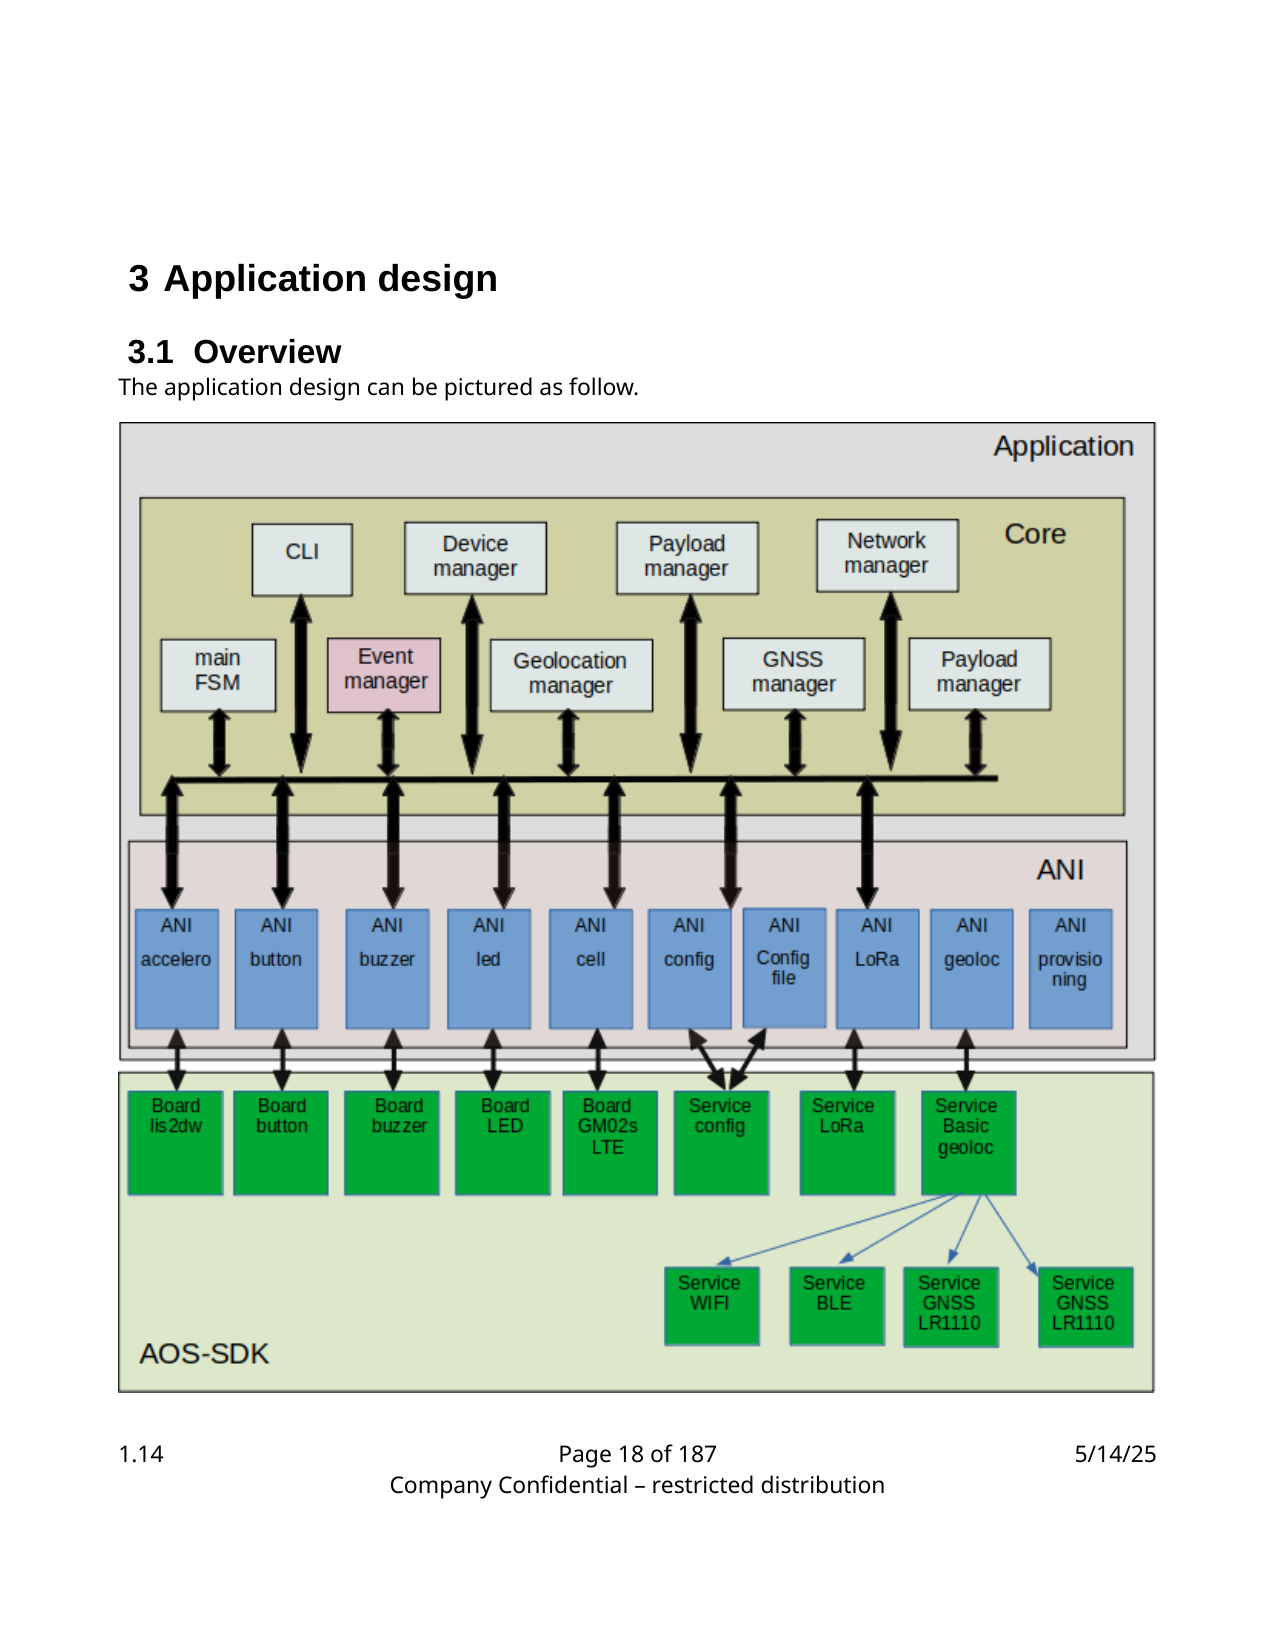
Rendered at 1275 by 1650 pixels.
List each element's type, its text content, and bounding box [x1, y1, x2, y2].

subtitle Overview [118, 332, 1157, 371]
text The application design can be pictured as follow. [118, 371, 1157, 402]
picture [118, 422, 1157, 1393]
subtitle Application design [118, 256, 1157, 299]
